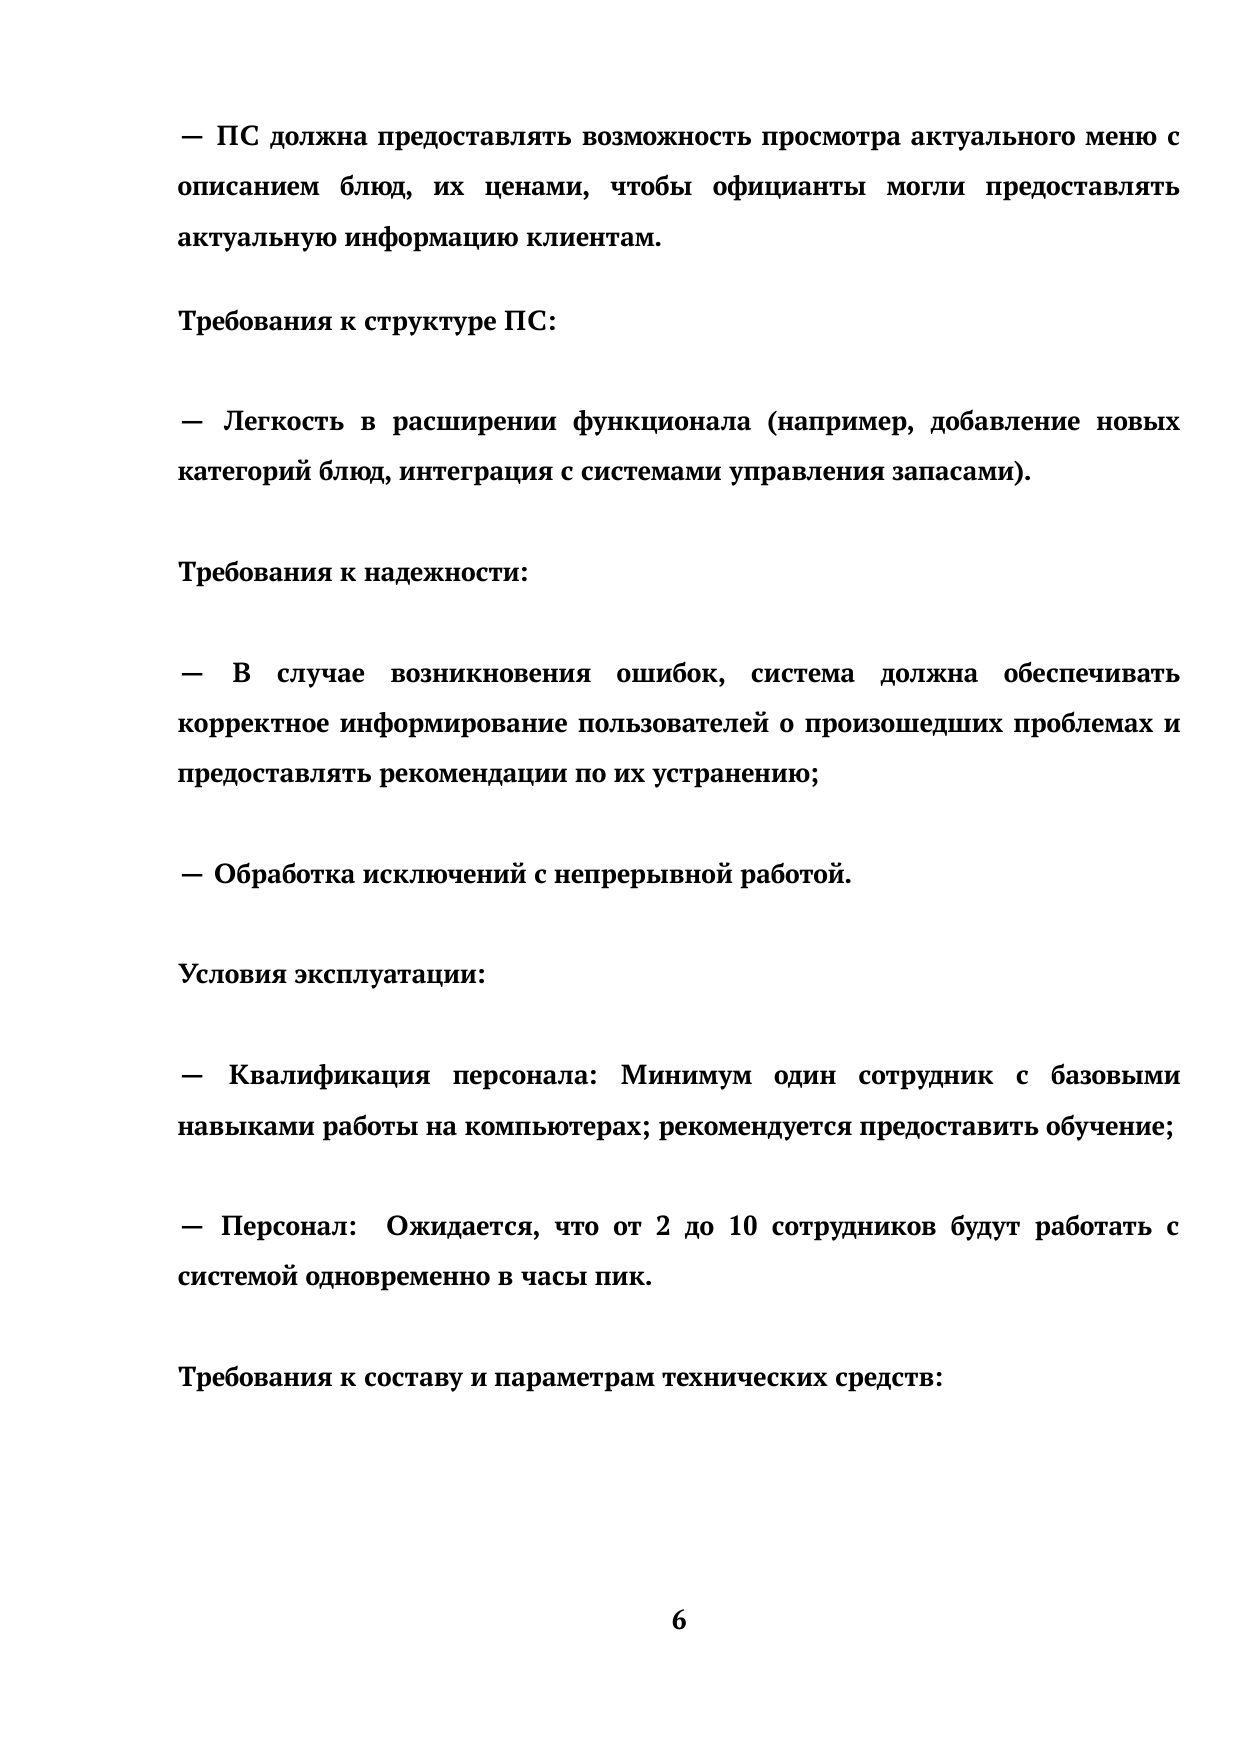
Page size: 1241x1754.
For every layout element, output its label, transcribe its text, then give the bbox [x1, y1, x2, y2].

text — Обработка исключений с непрерывной работой. [177, 856, 1181, 889]
text Требования к надежности: [177, 554, 1181, 588]
text — Легкость в расширении функционала (например, добавление новых категорий блюд, интеграция с системами управления запасами). [177, 403, 1181, 487]
text — Персонал: Ожидается, что от 2 до 10 сотрудников будут работать с системой одновременно в часы пик. [177, 1208, 1181, 1292]
text — Квалификация персонала: Минимум один сотрудник с базовыми навыками работы на компьютерах; рекомендуется предоставить обучение; [177, 1057, 1181, 1141]
text Условия эксплуатации: [177, 957, 1181, 990]
text Требования к составу и параметрам технических средств: [177, 1359, 1181, 1393]
text — ПС должна предоставлять возможность просмотра актуального меню с описанием блюд, их ценами, чтобы официанты могли предоставлять актуальную информацию клиентам. [177, 118, 1181, 252]
text — В случае возникновения ошибок, система должна обеспечивать корректное информирование пользователей о произошедших проблемах и предоставлять рекомендации по их устранению; [177, 655, 1181, 789]
text Требования к структуре ПС: [177, 303, 1181, 336]
